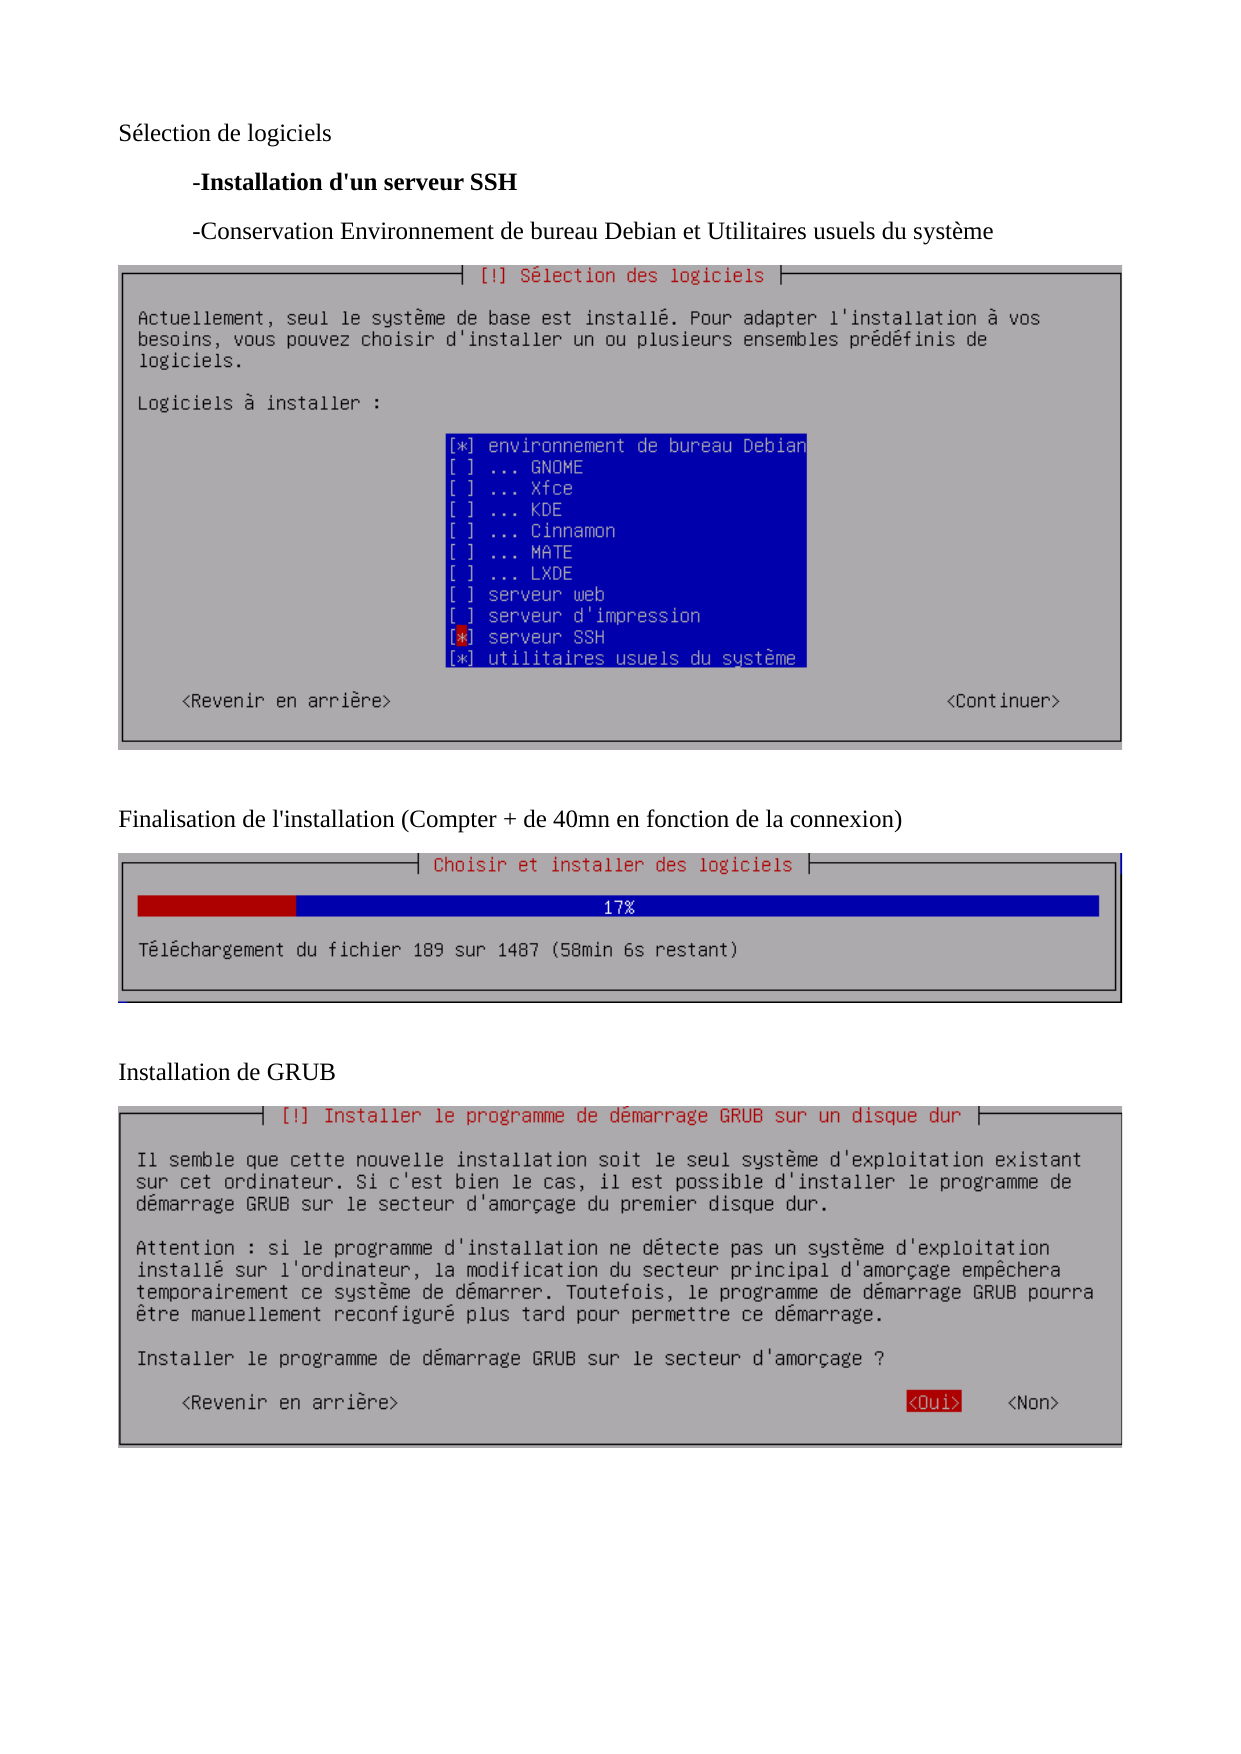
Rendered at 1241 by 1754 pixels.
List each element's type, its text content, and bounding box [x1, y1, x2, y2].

text -Installation d'un serveur SSH [118, 167, 1122, 196]
picture [118, 1106, 1123, 1448]
text Installation de GRUB [118, 1057, 1122, 1086]
picture [118, 853, 1123, 1003]
picture [118, 265, 1123, 750]
text Finalisation de l'installation (Compter + de 40mn en fonction de la connexion) [118, 804, 1122, 833]
text -Conservation Environnement de bureau Debian et Utilitaires usuels du système [118, 216, 1122, 245]
text Sélection de logiciels [118, 118, 1122, 147]
